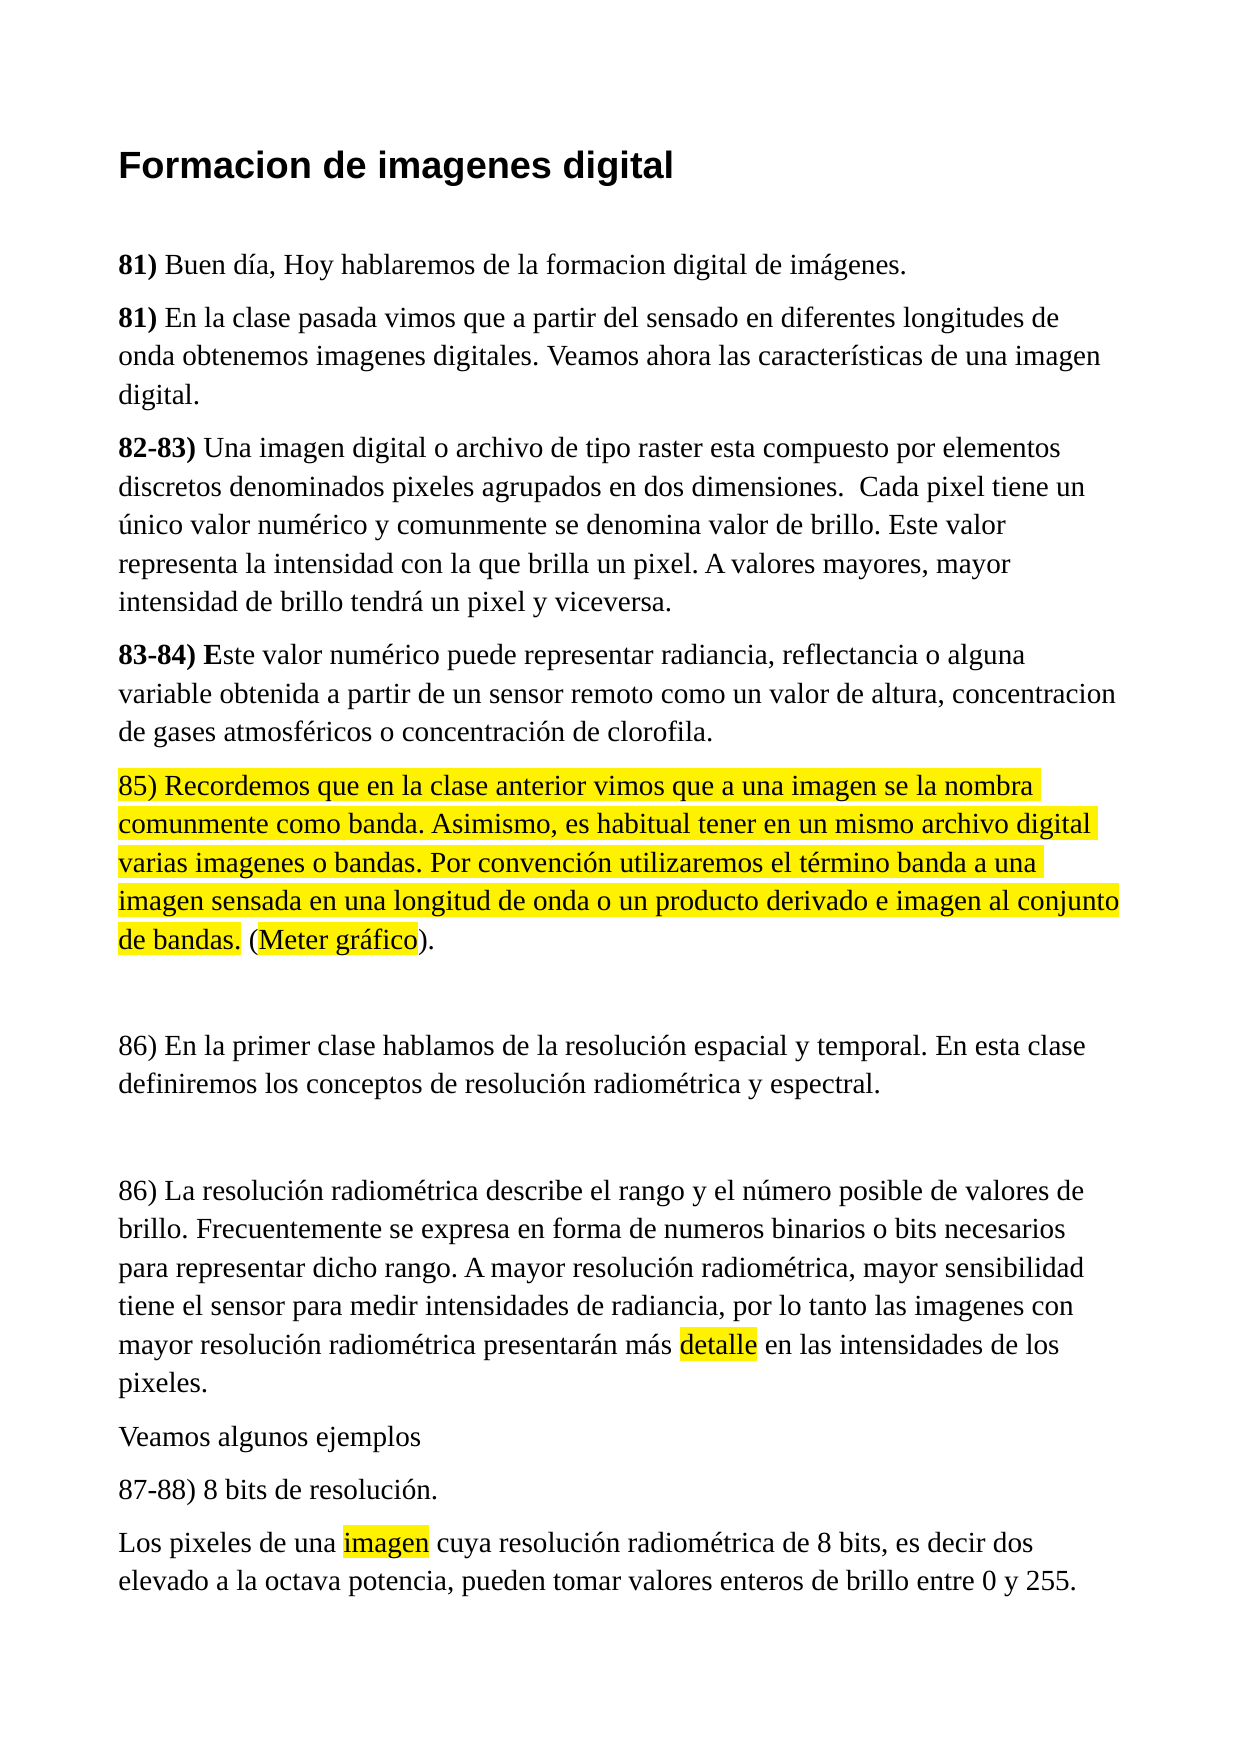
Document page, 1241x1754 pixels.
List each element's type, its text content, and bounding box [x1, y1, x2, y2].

text 81) Buen día, Hoy hablaremos de la formacion digital de imágenes. [118, 247, 1122, 280]
text Veamos algunos ejemplos [118, 1419, 1122, 1452]
text 81) En la clase pasada vimos que a partir del sensado en diferentes longitudes de onda obtenemos imagenes digitales. Veamos ahora las características de una imagen digital. [118, 300, 1122, 411]
text 86) En la primer clase hablamos de la resolución espacial y temporal. En esta clase definiremos los conceptos de resolución radiométrica y espectral. [118, 1028, 1122, 1100]
text 83-84) Este valor numérico puede representar radiancia, reflectancia o alguna variable obtenida a partir de un sensor remoto como un valor de altura, concentracion de gases atmosféricos o concentración de clorofila. [118, 637, 1122, 748]
text Los pixeles de una imagen cuya resolución radiométrica de 8 bits, es decir dos elevado a la octava potencia, pueden tomar valores enteros de brillo entre 0 y 255. [118, 1525, 1122, 1597]
text 87-88) 8 bits de resolución. [118, 1472, 1122, 1505]
text 82-83) Una imagen digital o archivo de tipo raster esta compuesto por elementos discretos denominados pixeles agrupados en dos dimensiones. Cada pixel tiene un único valor numérico y comunmente se denomina valor de brillo. Este valor representa la intensidad con la que brilla un pixel. A valores mayores, mayor intensidad de brillo tendrá un pixel y viceversa. [118, 430, 1122, 618]
subtitle Formacion de imagenes digital [118, 143, 1122, 187]
text 85) Recordemos que en la clase anterior vimos que a una imagen se la nombra comunmente como banda. Asimismo, es habitual tener en un mismo archivo digital varias imagenes o bandas. Por convención utilizaremos el término banda a una imagen sensada en una longitud de onda o un producto derivado e imagen al conjunto de bandas. (Meter gráfico). [118, 768, 1122, 955]
text 86) La resolución radiométrica describe el rango y el número posible de valores de brillo. Frecuentemente se expresa en forma de numeros binarios o bits necesarios para representar dicho rango. A mayor resolución radiométrica, mayor sensibilidad tiene el sensor para medir intensidades de radiancia, por lo tanto las imagenes con mayor resolución radiométrica presentarán más detalle en las intensidades de los pixeles. [118, 1173, 1122, 1399]
